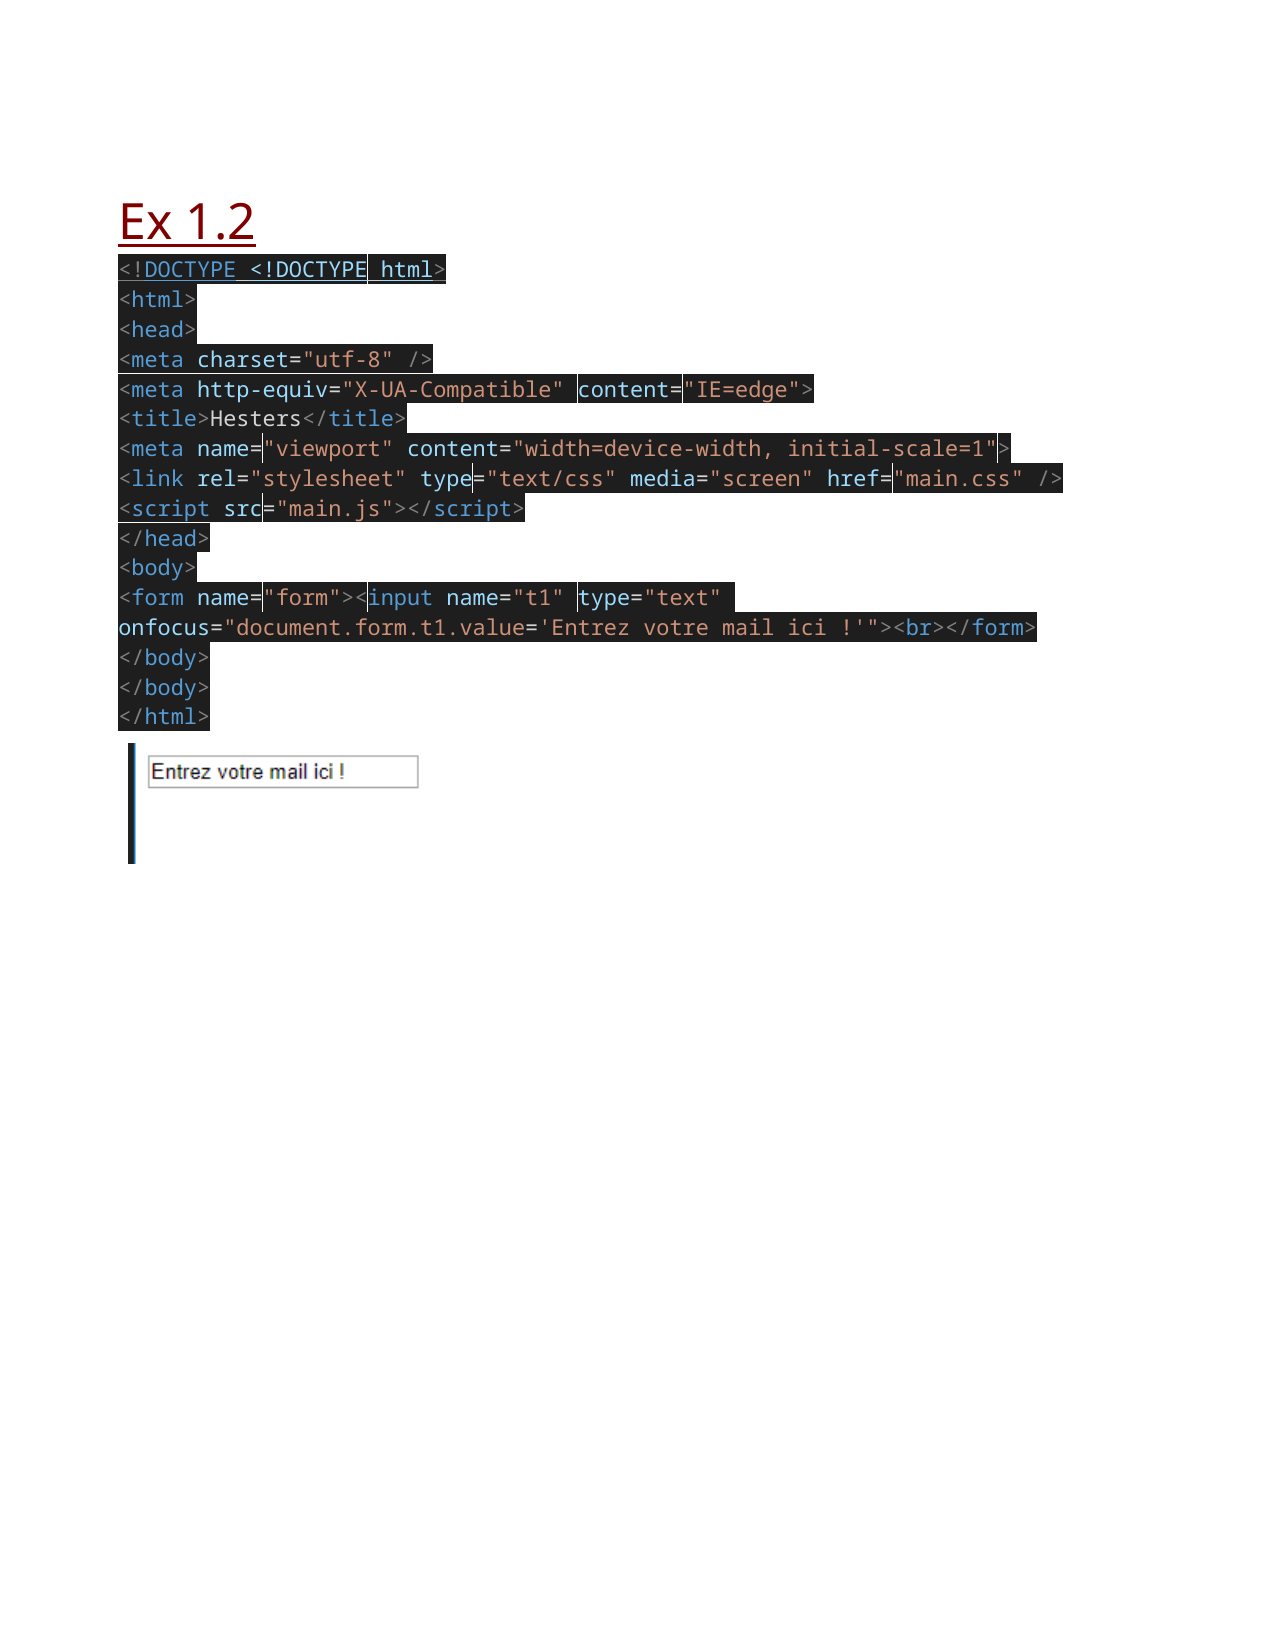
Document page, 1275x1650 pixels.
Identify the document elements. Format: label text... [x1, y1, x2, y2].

text <title>Hesters</title> [118, 403, 1157, 433]
text </body> [118, 671, 1157, 701]
text </head> [118, 522, 1157, 552]
picture [128, 743, 638, 864]
text <!DOCTYPE <!DOCTYPE html> [118, 254, 1157, 284]
text <script src="main.js"></script> [118, 493, 1157, 522]
text <head> [118, 314, 1157, 344]
text Ex 1.2 [118, 186, 1157, 254]
text <link rel="stylesheet" type="text/css" media="screen" href="main.css" /> [118, 463, 1157, 493]
text <meta name="viewport" content="width=device-width, initial-scale=1"> [118, 433, 1157, 463]
text <meta http-equiv="X-UA-Compatible" content="IE=edge"> [118, 373, 1157, 403]
text <form name="form"><input name="t1" type="text" onfocus="document.form.t1.value='Entrez votre mail ici !'"><br></form> [118, 582, 1157, 642]
text <body> [118, 552, 1157, 582]
text <meta charset="utf-8" /> [118, 344, 1157, 373]
text <html> [118, 284, 1157, 314]
text </body> [118, 642, 1157, 671]
text </html> [118, 701, 1157, 731]
